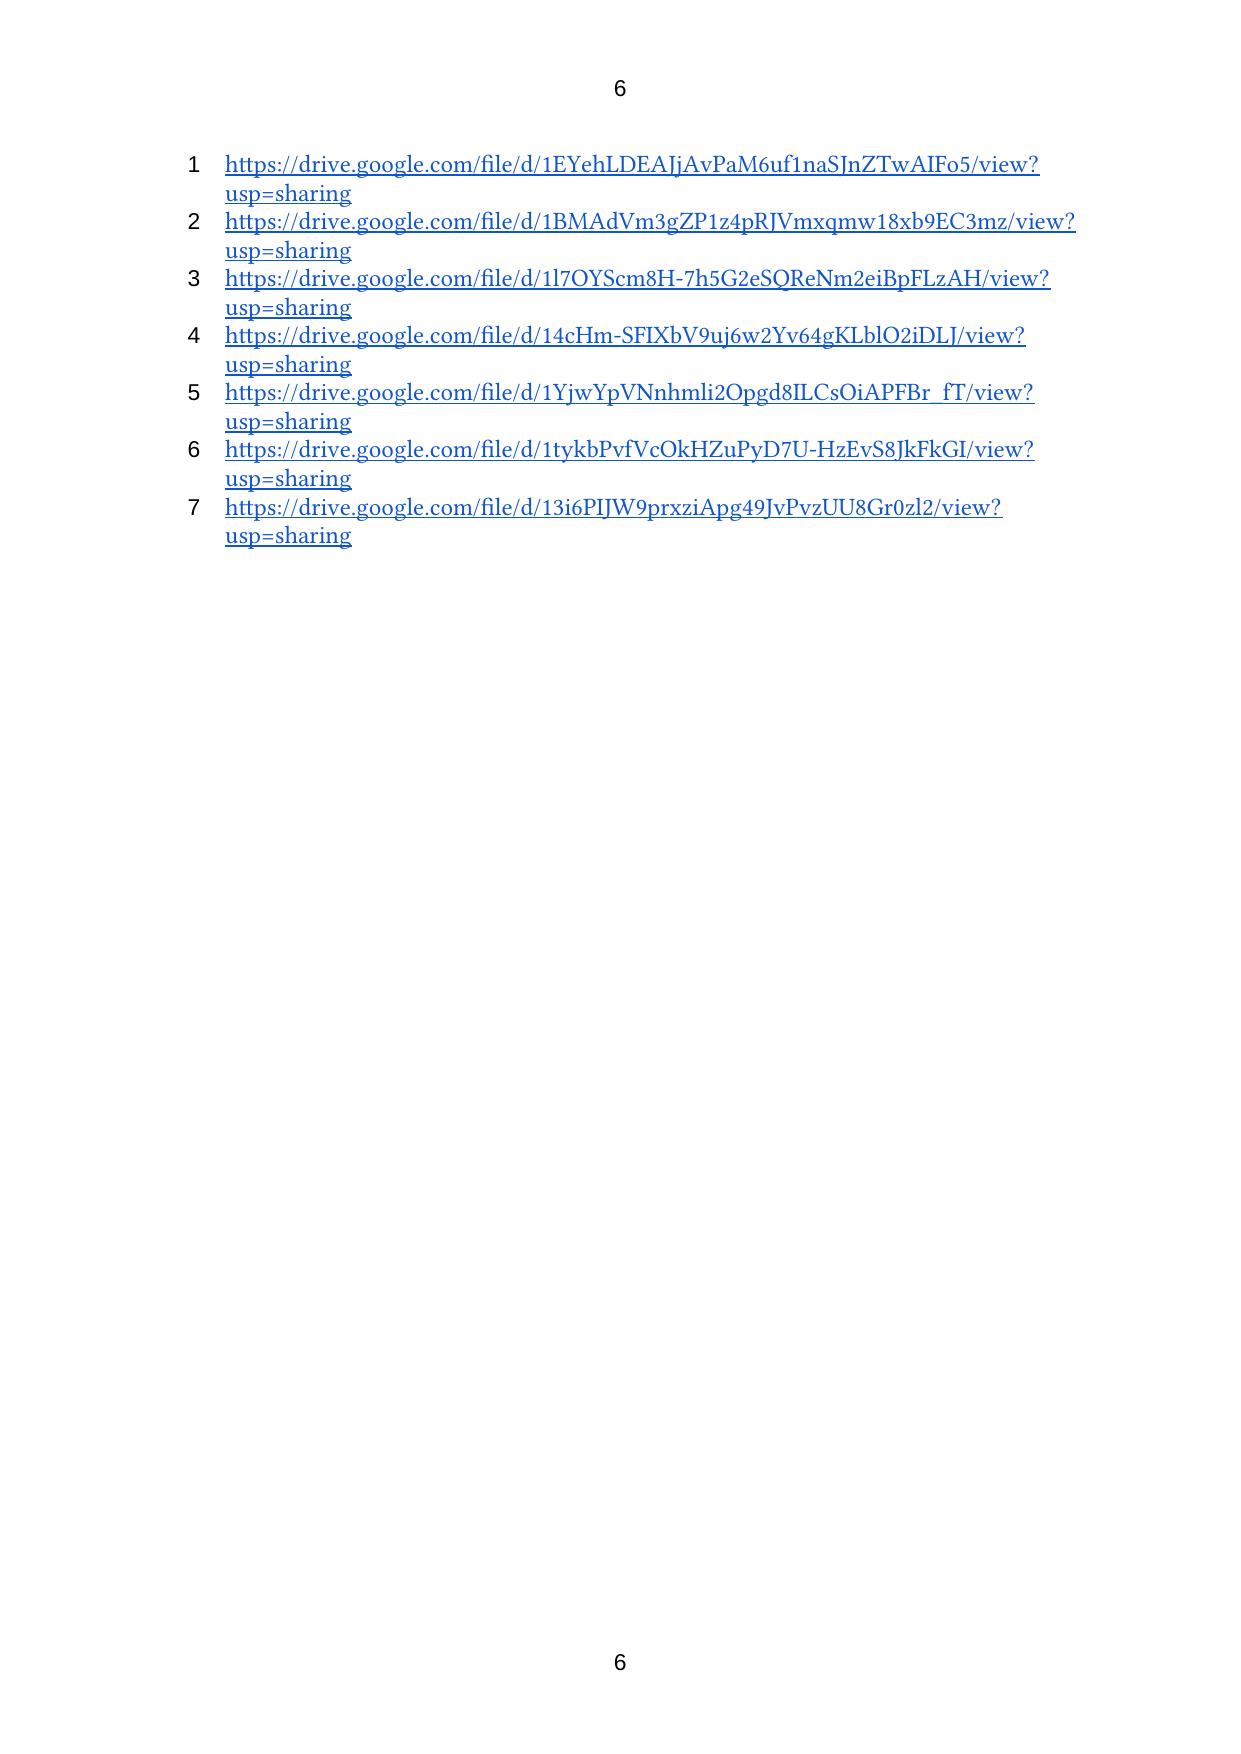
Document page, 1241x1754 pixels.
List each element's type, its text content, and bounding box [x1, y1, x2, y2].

list https://drive.google.com/file/d/1tykbPvfVcOkHZuPyD7U-HzEvS8JkFkGI/view?usp=sharing [187, 435, 1090, 492]
list https://drive.google.com/file/d/1EYehLDEAJjAvPaM6uf1naSJnZTwAIFo5/view?usp=sharing [187, 150, 1090, 207]
list https://drive.google.com/file/d/1YjwYpVNnhmli2Opgd8ILCsOiAPFBr_fT/view?usp=sharing [187, 378, 1090, 435]
list https://drive.google.com/file/d/14cHm-SFIXbV9uj6w2Yv64gKLblO2iDLJ/view?usp=sharing [187, 321, 1090, 378]
list https://drive.google.com/file/d/13i6PIJW9prxziApg49JvPvzUU8Gr0zl2/view?usp=sharing [187, 492, 1090, 549]
list https://drive.google.com/file/d/1l7OYScm8H-7h5G2eSQReNm2eiBpFLzAH/view?usp=sharing [187, 264, 1090, 321]
list https://drive.google.com/file/d/1BMAdVm3gZP1z4pRJVmxqmw18xb9EC3mz/view?usp=sharing [187, 207, 1090, 264]
